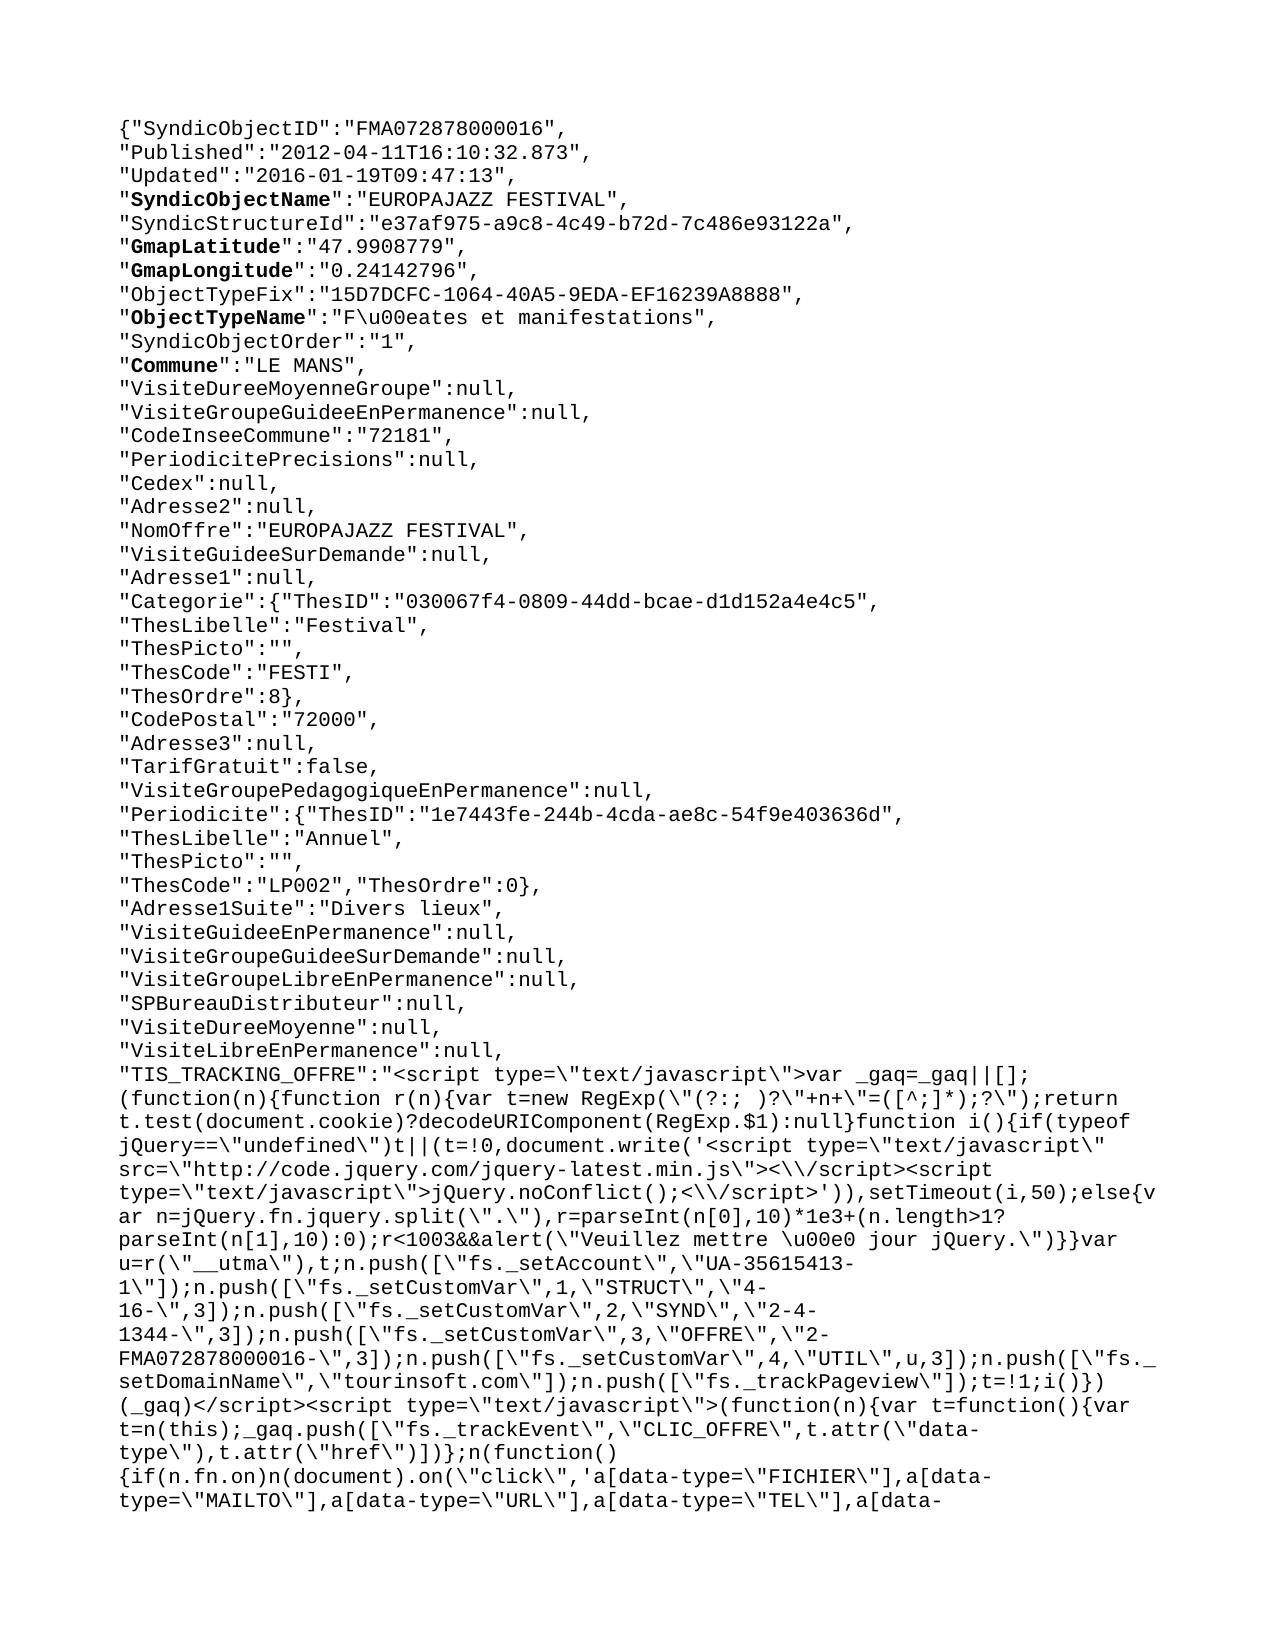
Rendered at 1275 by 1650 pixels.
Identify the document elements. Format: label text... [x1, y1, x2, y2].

text {"SyndicObjectID":"FMA072878000016", "Published":"2012-04-11T16:10:32.873", "Updated":"2016-01-19T09:47:13", "SyndicObjectName":"EUROPAJAZZ FESTIVAL", "SyndicStructureId":"e37af975-a9c8-4c49-b72d-7c486e93122a", "GmapLatitude":"47.9908779", "GmapLongitude":"0.24142796", "ObjectTypeFix":"15D7DCFC-1064-40A5-9EDA-EF16239A8888", "ObjectTypeName":"F\u00eates et manifestations", "SyndicObjectOrder":"1", "Commune":"LE MANS", "VisiteDureeMoyenneGroupe":null, "VisiteGroupeGuideeEnPermanence":null, "CodeInseeCommune":"72181", "PeriodicitePrecisions":null, "Cedex":null, "Adresse2":null, "NomOffre":"EUROPAJAZZ FESTIVAL", "VisiteGuideeSurDemande":null, "Adresse1":null, "Categorie":{"ThesID":"030067f4-0809-44dd-bcae-d1d152a4e4c5", "ThesLibelle":"Festival", "ThesPicto":"", "ThesCode":"FESTI", "ThesOrdre":8}, "CodePostal":"72000", "Adresse3":null, "TarifGratuit":false, "VisiteGroupePedagogiqueEnPermanence":null, "Periodicite":{"ThesID":"1e7443fe-244b-4cda-ae8c-54f9e403636d", "ThesLibelle":"Annuel", "ThesPicto":"", "ThesCode":"LP002","ThesOrdre":0}, "Adresse1Suite":"Divers lieux", "VisiteGuideeEnPermanence":null, "VisiteGroupeGuideeSurDemande":null, "VisiteGroupeLibreEnPermanence":null, "SPBureauDistributeur":null, "VisiteDureeMoyenne":null, "VisiteLibreEnPermanence":null, "TIS_TRACKING_OFFRE":"<script type=\"text/javascript\">var _gaq=_gaq||[];(function(n){function r(n){var t=new RegExp(\"(?:; )?\"+n+\"=([^;]*);?\");return t.test(document.cookie)?decodeURIComponent(RegExp.$1):null}function i(){if(typeof jQuery==\"undefined\")t||(t=!0,document.write('<script type=\"text/javascript\" src=\"http://code.jquery.com/jquery-latest.min.js\"><\\/script><script type=\"text/javascript\">jQuery.noConflict();<\\/script>')),setTimeout(i,50);else{var n=jQuery.fn.jquery.split(\".\"),r=parseInt(n[0],10)*1e3+(n.length>1?parseInt(n[1],10):0);r<1003&&alert(\"Veuillez mettre \u00e0 jour jQuery.\")}}var u=r(\"__utma\"),t;n.push([\"fs._setAccount\",\"UA-35615413-1\"]);n.push([\"fs._setCustomVar\",1,\"STRUCT\",\"4-16-\",3]);n.push([\"fs._setCustomVar\",2,\"SYND\",\"2-4-1344-\",3]);n.push([\"fs._setCustomVar\",3,\"OFFRE\",\"2-FMA072878000016-\",3]);n.push([\"fs._setCustomVar\",4,\"UTIL\",u,3]);n.push([\"fs._setDomainName\",\"tourinsoft.com\"]);n.push([\"fs._trackPageview\"]);t=!1;i()})(_gaq)</script><script type=\"text/javascript\">(function(n){var t=function(){var t=n(this);_gaq.push([\"fs._trackEvent\",\"CLIC_OFFRE\",t.attr(\"data-type\"),t.attr(\"href\")])};n(function(){if(n.fn.on)n(document).on(\"click\",'a[data-type=\"FICHIER\"],a[data-type=\"MAILTO\"],a[data-type=\"URL\"],a[data-type=\"TEL\"],a[data- [118, 118, 1157, 1513]
